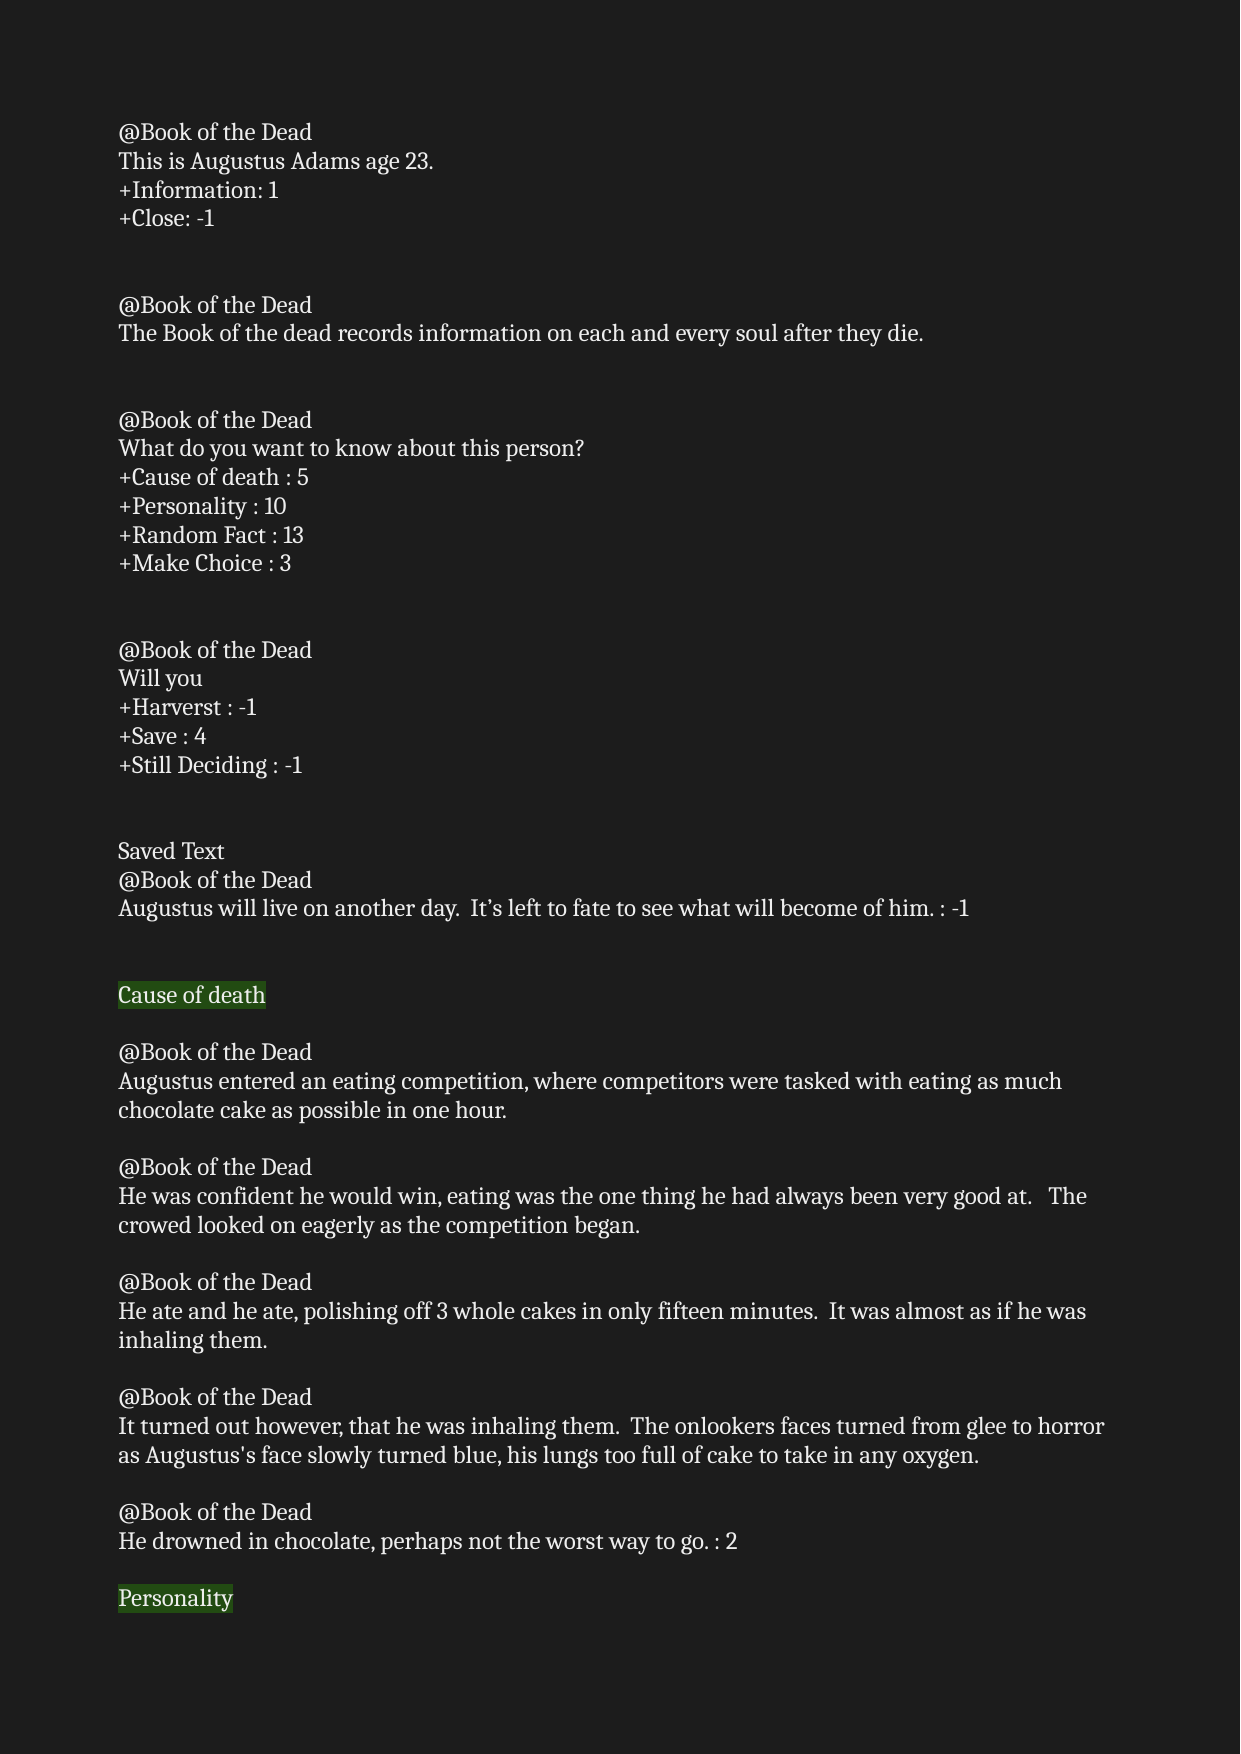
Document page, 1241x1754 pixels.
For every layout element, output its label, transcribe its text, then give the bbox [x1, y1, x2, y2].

text @Book of the Dead [118, 1383, 1122, 1412]
text Augustus entered an eating competition, where competitors were tasked with eating as much chocolate cake as possible in one hour. [118, 1067, 1122, 1124]
text Augustus will live on another day. It’s left to fate to see what will become of him. : -1 [118, 894, 1122, 923]
text The Book of the dead records information on each and every soul after they die. [118, 319, 1122, 348]
text +Still Deciding : -1 [118, 751, 1122, 779]
text @Book of the Dead [118, 636, 1122, 664]
text +Information: 1 [118, 176, 1122, 204]
text It turned out however, that he was inhaling them. The onlookers faces turned from glee to horror as Augustus's face slowly turned blue, his lungs too full of cake to take in any oxygen. [118, 1412, 1122, 1469]
text Personality [118, 1584, 1122, 1613]
text +Harverst : -1 [118, 693, 1122, 722]
text What do you want to know about this person? [118, 434, 1122, 463]
text @Book of the Dead [118, 1038, 1122, 1067]
text @Book of the Dead [118, 1153, 1122, 1182]
text He was confident he would win, eating was the one thing he had always been very good at. The crowed looked on eagerly as the competition began. [118, 1182, 1122, 1239]
text +Close: -1 [118, 204, 1122, 233]
text Cause of death [118, 981, 1122, 1009]
text This is Augustus Adams age 23. [118, 147, 1122, 176]
text @Book of the Dead [118, 406, 1122, 434]
text +Save : 4 [118, 722, 1122, 751]
text +Make Choice : 3 [118, 549, 1122, 578]
text @Book of the Dead [118, 1498, 1122, 1527]
text @Book of the Dead [118, 1268, 1122, 1297]
text Will you [118, 664, 1122, 693]
text Saved Text [118, 837, 1122, 866]
text He ate and he ate, polishing off 3 whole cakes in only fifteen minutes. It was almost as if he was inhaling them. [118, 1297, 1122, 1354]
text +Personality : 10 [118, 492, 1122, 521]
text @Book of the Dead [118, 291, 1122, 319]
text @Book of the Dead [118, 118, 1122, 147]
text @Book of the Dead [118, 866, 1122, 894]
text +Cause of death : 5 [118, 463, 1122, 492]
text He drowned in chocolate, perhaps not the worst way to go. : 2 [118, 1527, 1122, 1556]
text +Random Fact : 13 [118, 521, 1122, 549]
